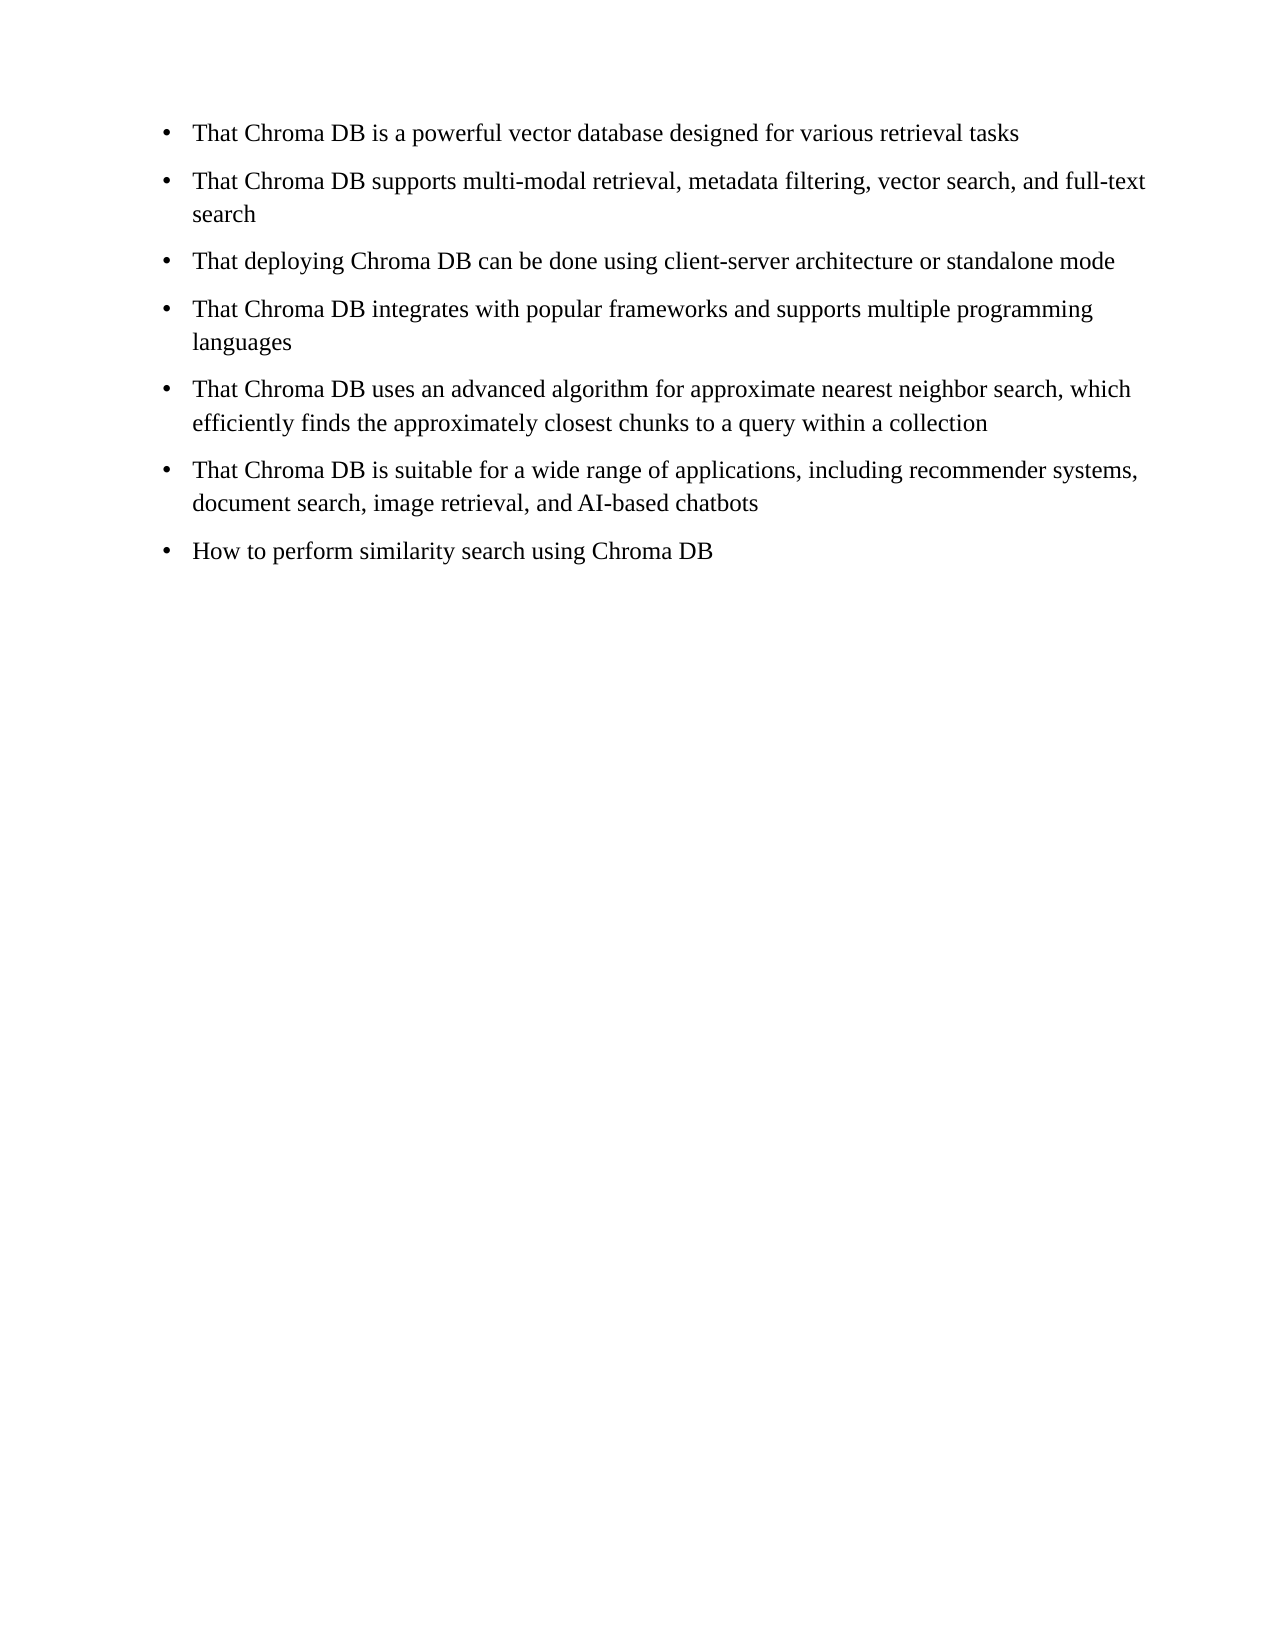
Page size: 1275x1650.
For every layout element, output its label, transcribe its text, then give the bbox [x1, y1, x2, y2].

list That Chroma DB integrates with popular frameworks and supports multiple programming languages [162, 294, 1157, 356]
list That Chroma DB is a powerful vector database designed for various retrieval tasks [162, 118, 1157, 147]
list That deploying Chroma DB can be done using client-server architecture or standalone mode [162, 246, 1157, 275]
list That Chroma DB is suitable for a wide range of applications, including recommender systems, document search, image retrieval, and AI-based chatbots [162, 455, 1157, 517]
list That Chroma DB supports multi-modal retrieval, metadata filtering, vector search, and full-text search [162, 166, 1157, 227]
list That Chroma DB uses an advanced algorithm for approximate nearest neighbor search, which efficiently finds the approximately closest chunks to a query within a collection [162, 374, 1157, 436]
list How to perform similarity search using Chroma DB [162, 536, 1157, 564]
